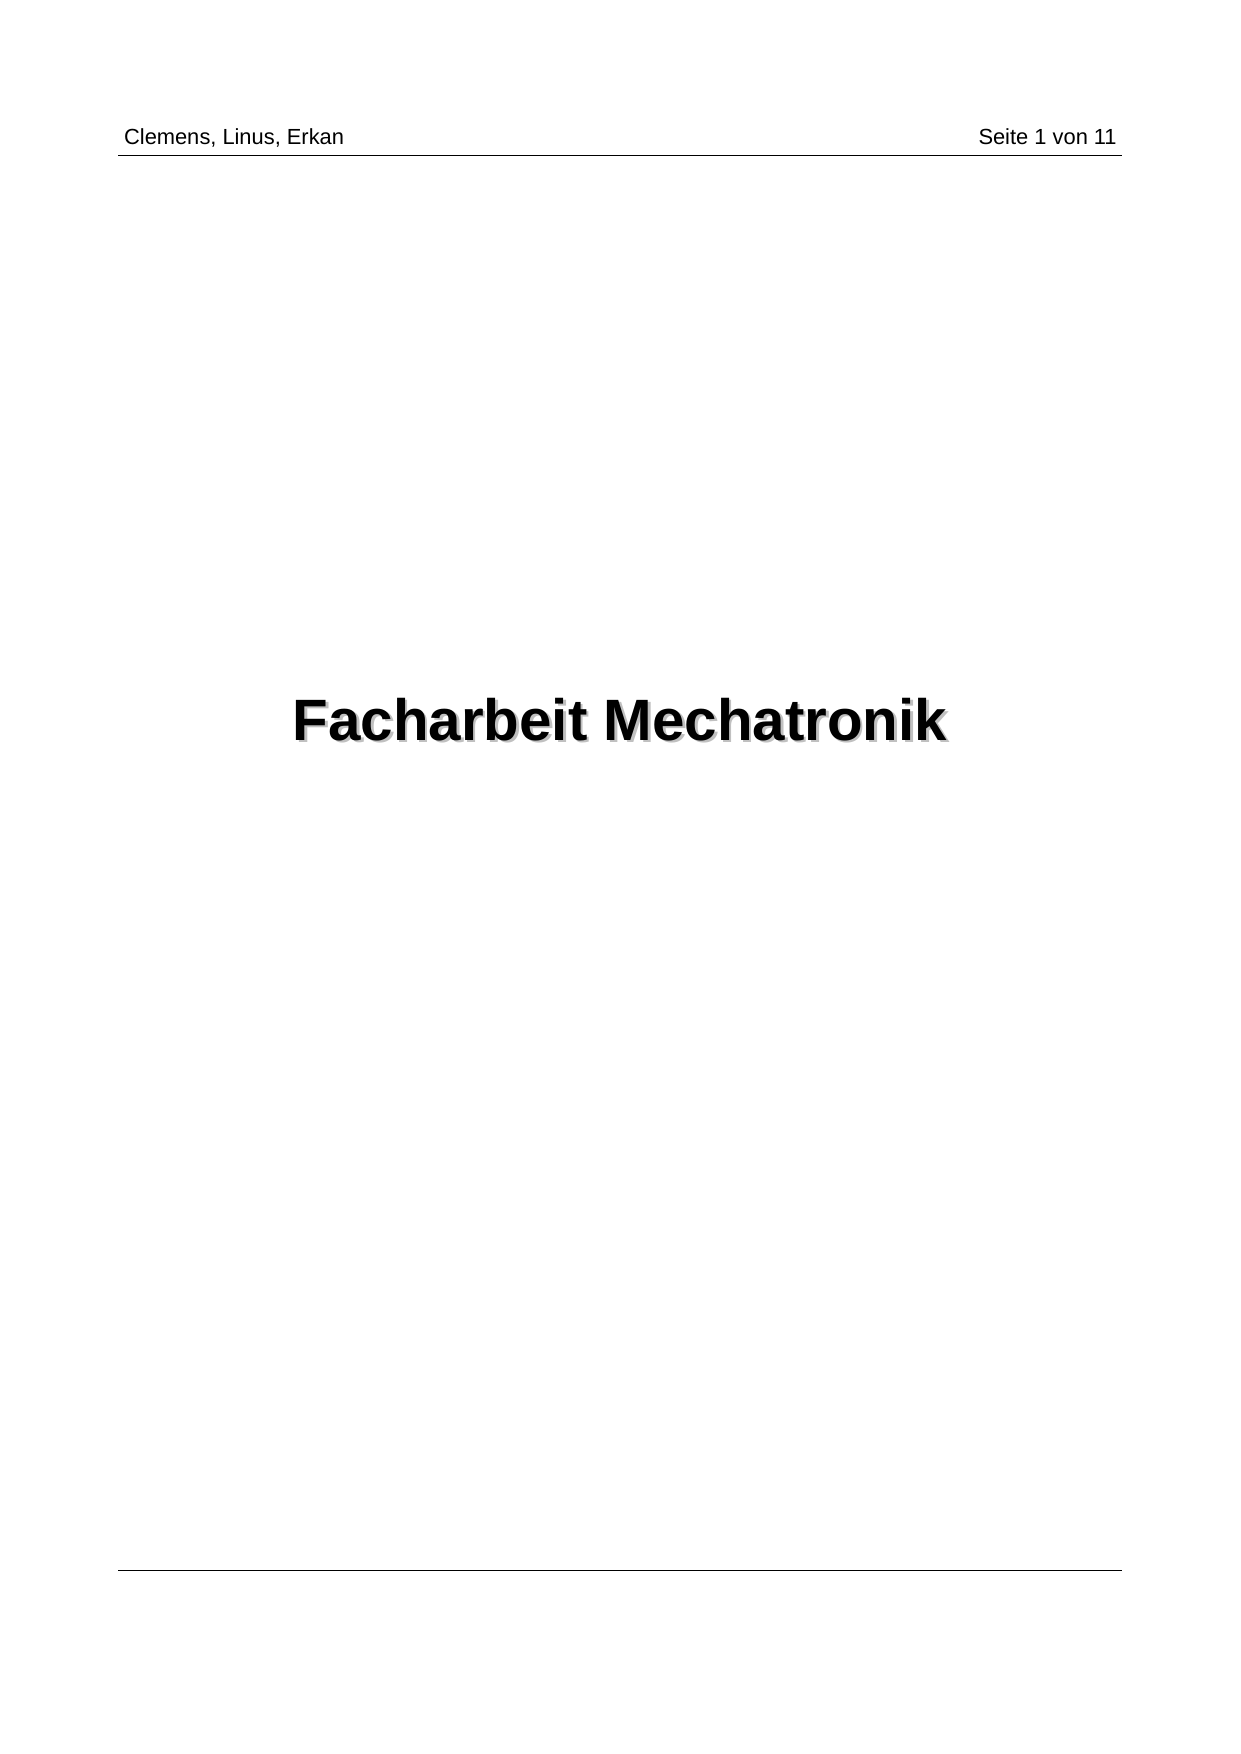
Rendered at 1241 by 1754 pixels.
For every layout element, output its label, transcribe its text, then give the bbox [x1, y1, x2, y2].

title Facharbeit Mechatronik [118, 686, 1122, 753]
